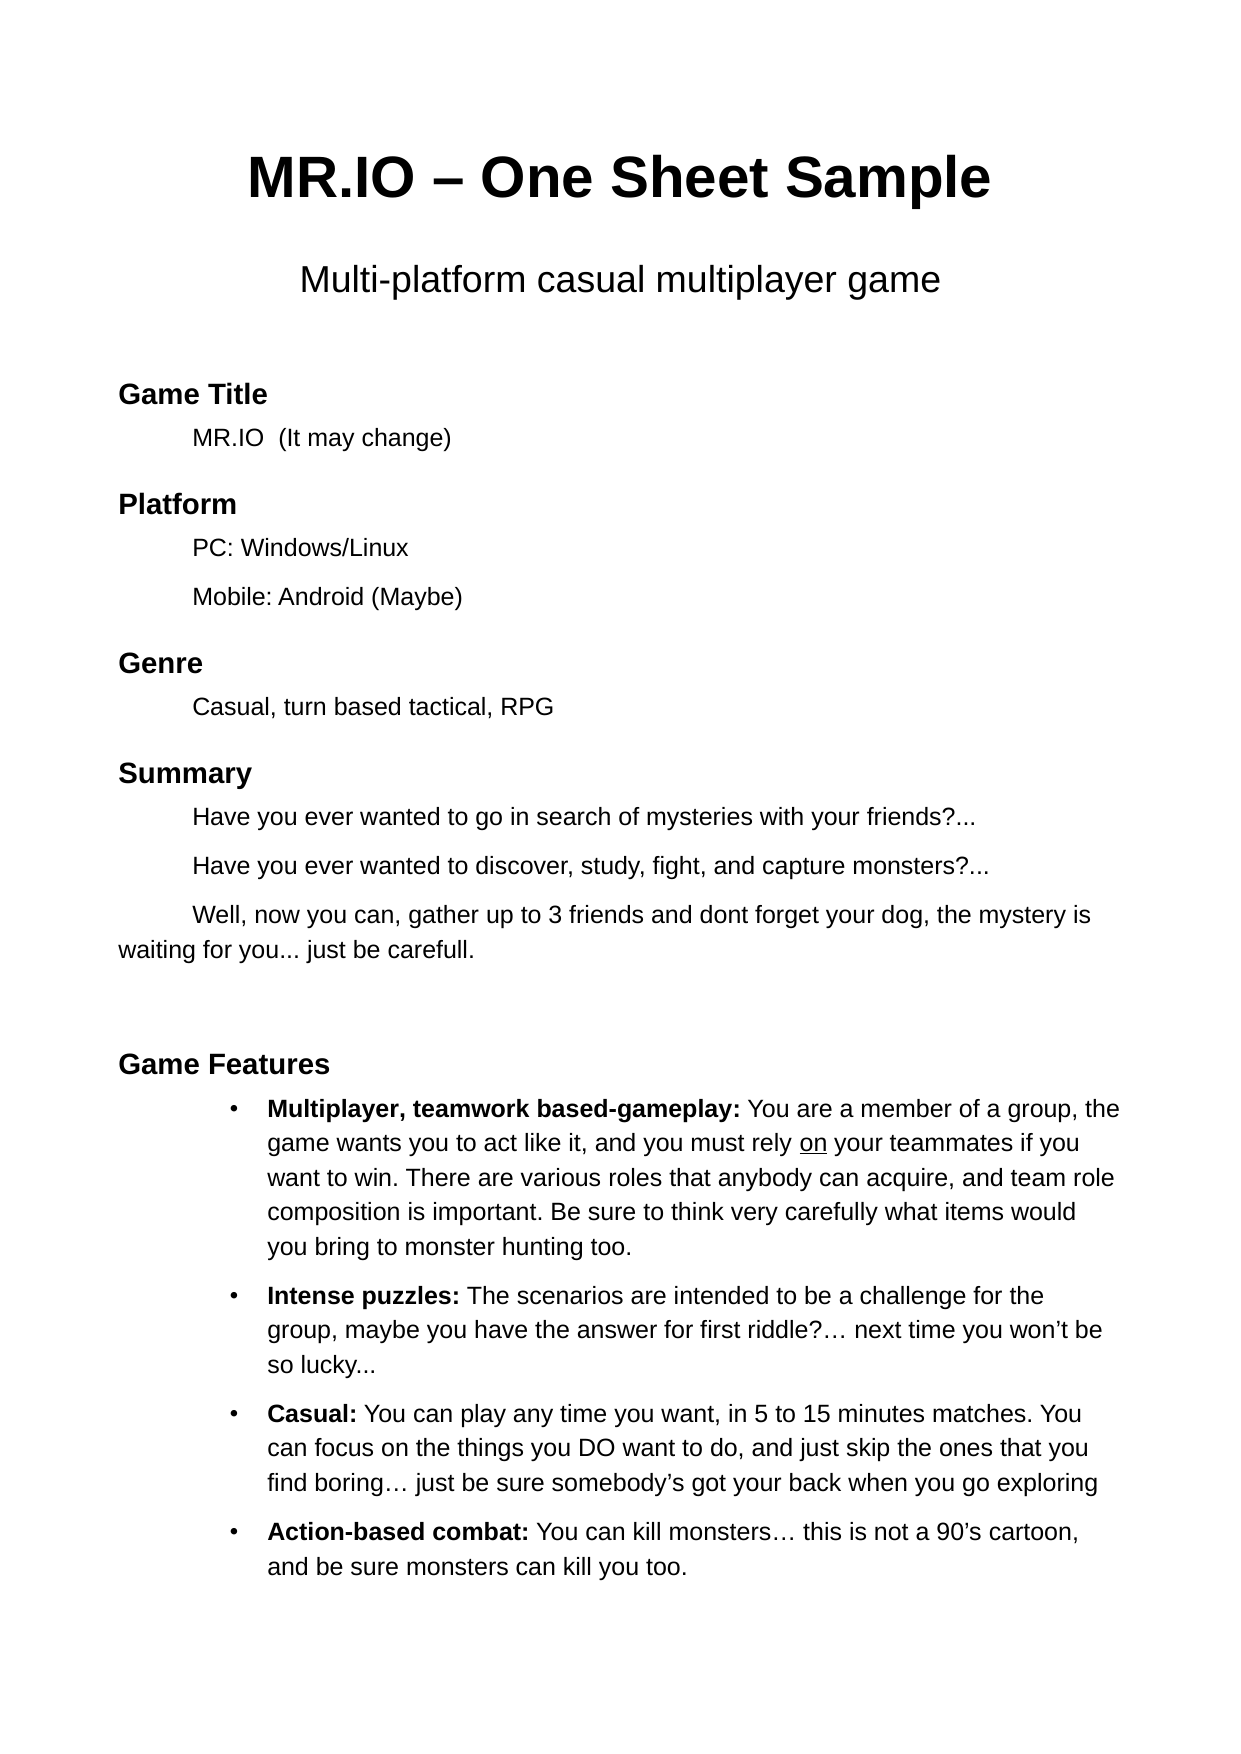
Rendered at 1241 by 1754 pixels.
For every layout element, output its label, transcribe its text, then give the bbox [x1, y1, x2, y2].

list Casual: You can play any time you want, in 5 to 15 minutes matches. You can focus on the things you DO want to do, and just skip the ones that you find boring… just be sure somebody’s got your back when you go exploring [229, 1399, 1122, 1497]
text Have you ever wanted to discover, study, fight, and capture monsters?... [118, 851, 1122, 880]
subtitle Genre [118, 646, 1122, 679]
text Have you ever wanted to go in search of mysteries with your friends?... [118, 802, 1122, 831]
list Action-based combat: You can kill monsters… this is not a 90’s cartoon, and be sure monsters can kill you too. [229, 1517, 1122, 1580]
subtitle Game Features [118, 1047, 1122, 1081]
list Intense puzzles: The scenarios are intended to be a challenge for the group, maybe you have the answer for first riddle?… next time you won’t be so lucky... [229, 1281, 1122, 1378]
text MR.IO (It may change) [118, 423, 1122, 452]
list Multiplayer, teamwork based-gameplay: You are a member of a group, the game wants you to act like it, and you must rely on your teammates if you want to win. There are various roles that anybody can acquire, and team role composition is important. Be sure to think very carefully what items would you bring to monster hunting too. [229, 1093, 1122, 1260]
subtitle Game Title [118, 377, 1122, 411]
subtitle Multi-platform casual multiplayer game [118, 258, 1122, 301]
text Mobile: Android (Maybe) [118, 582, 1122, 611]
text PC: Windows/Linux [118, 533, 1122, 562]
subtitle Summary [118, 756, 1122, 789]
text Well, now you can, gather up to 3 friends and dont forget your dog, the mystery is waiting for you... just be carefull. [118, 900, 1122, 963]
text Casual, turn based tactical, RPG [118, 692, 1122, 721]
title MR.IO – One Sheet Sample [118, 143, 1122, 210]
subtitle Platform [118, 487, 1122, 521]
